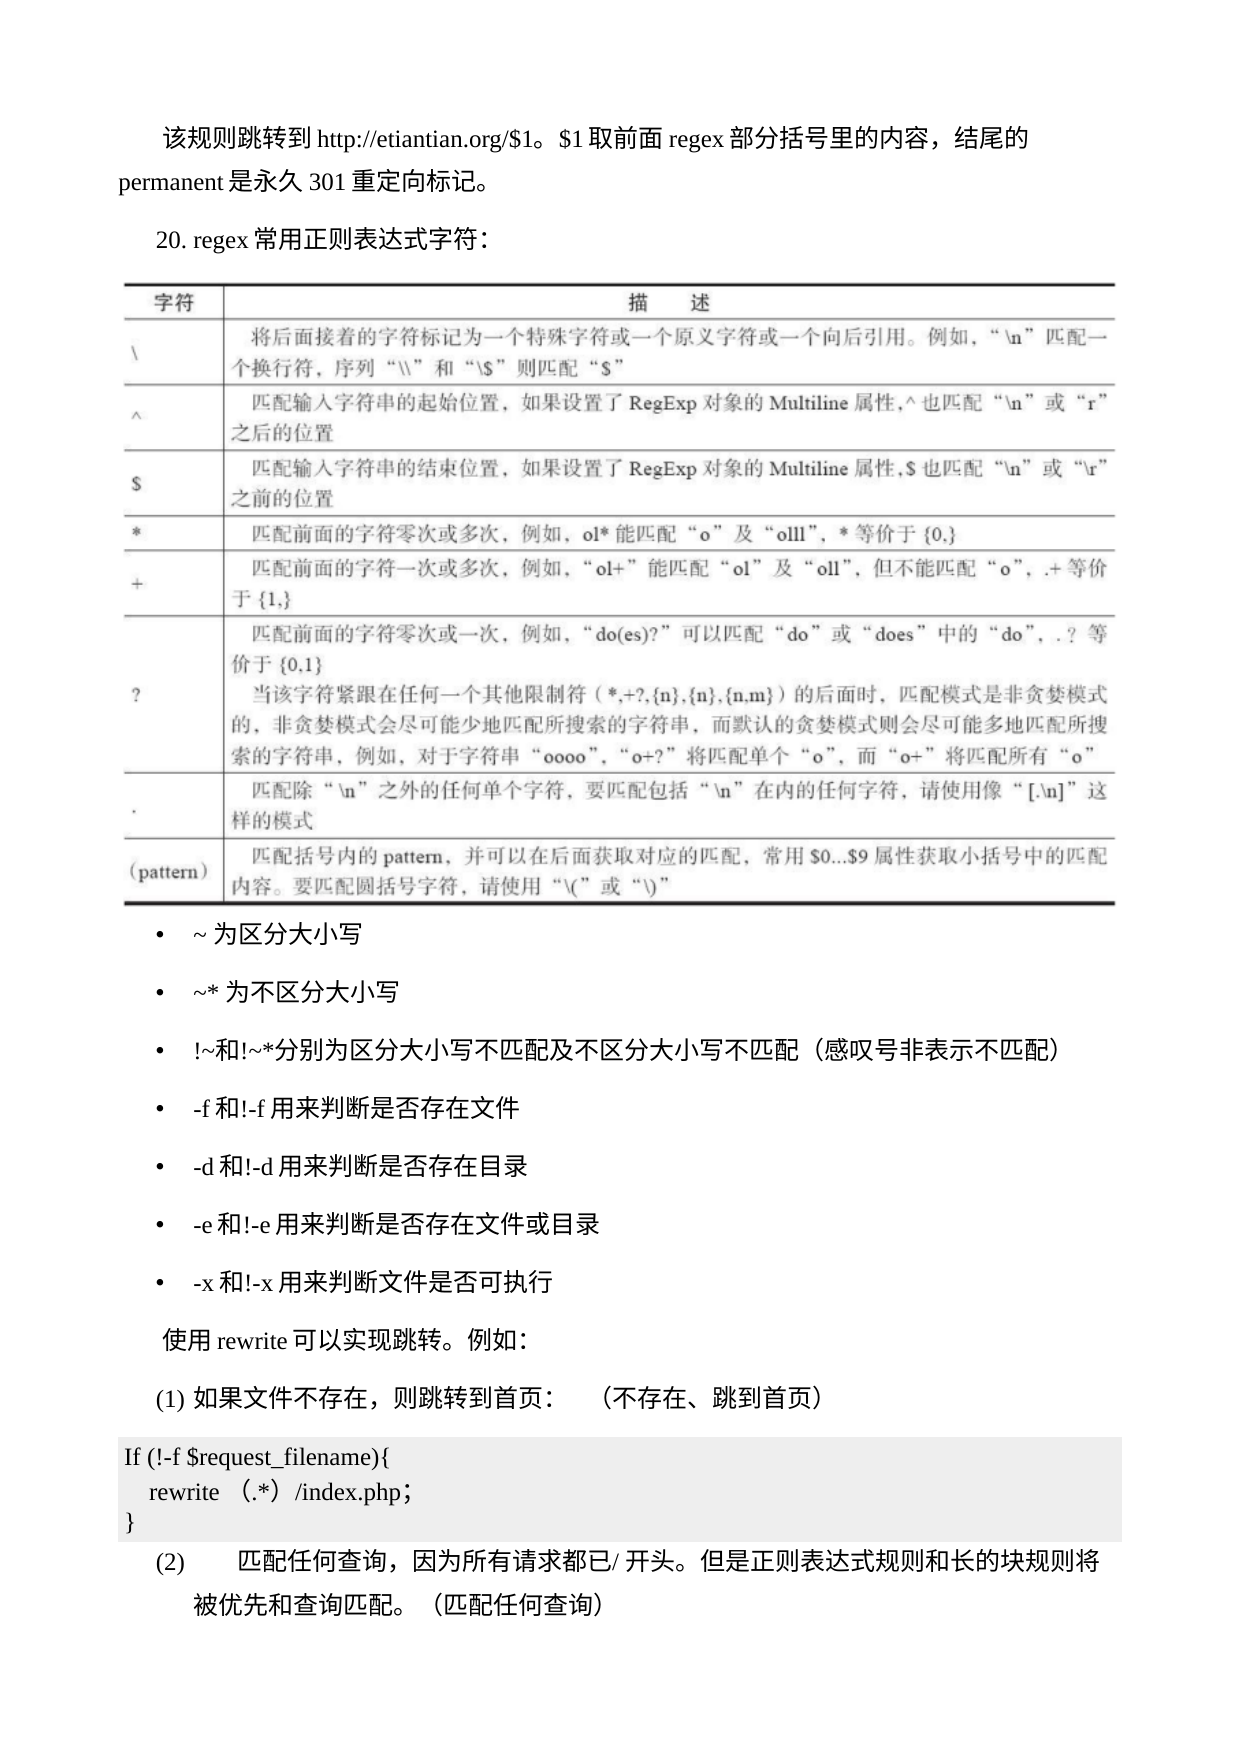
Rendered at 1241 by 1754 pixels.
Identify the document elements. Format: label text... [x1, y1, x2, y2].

list ~ 为区分大小写 [156, 908, 1122, 951]
list 匹配任何查询，因为所有请求都已/ 开头。但是正则表达式规则和长的块规则将被优先和查询匹配。（匹配任何查询） [156, 1542, 1122, 1621]
list 如果文件不存在，则跳转到首页： （不存在、跳到首页） [156, 1378, 1122, 1415]
list -f和!-f用来判断是否存在文件 [156, 1088, 1122, 1125]
list ~* 为不区分大小写 [156, 972, 1122, 1009]
picture [118, 277, 1123, 908]
text 使用rewrite可以实现跳转。例如： [118, 1321, 1122, 1357]
table_header If (!-f $request_filename){ rewrite （.*）/index.php； } [118, 1437, 1122, 1542]
list -d和!-d用来判断是否存在目录 [156, 1146, 1122, 1183]
list !~和!~*分别为区分大小写不匹配及不区分大小写不匹配（感叹号非表示不匹配） [156, 1030, 1122, 1067]
list -e和!-e用来判断是否存在文件或目录 [156, 1204, 1122, 1241]
text 该规则跳转到http://etiantian.org/$1。$1取前面regex部分括号里的内容，结尾的permanent是永久301重定向标记。 [118, 118, 1122, 198]
list -x和!-x用来判断文件是否可执行 [156, 1262, 1122, 1299]
list regex常用正则表达式字符： [156, 219, 1122, 256]
